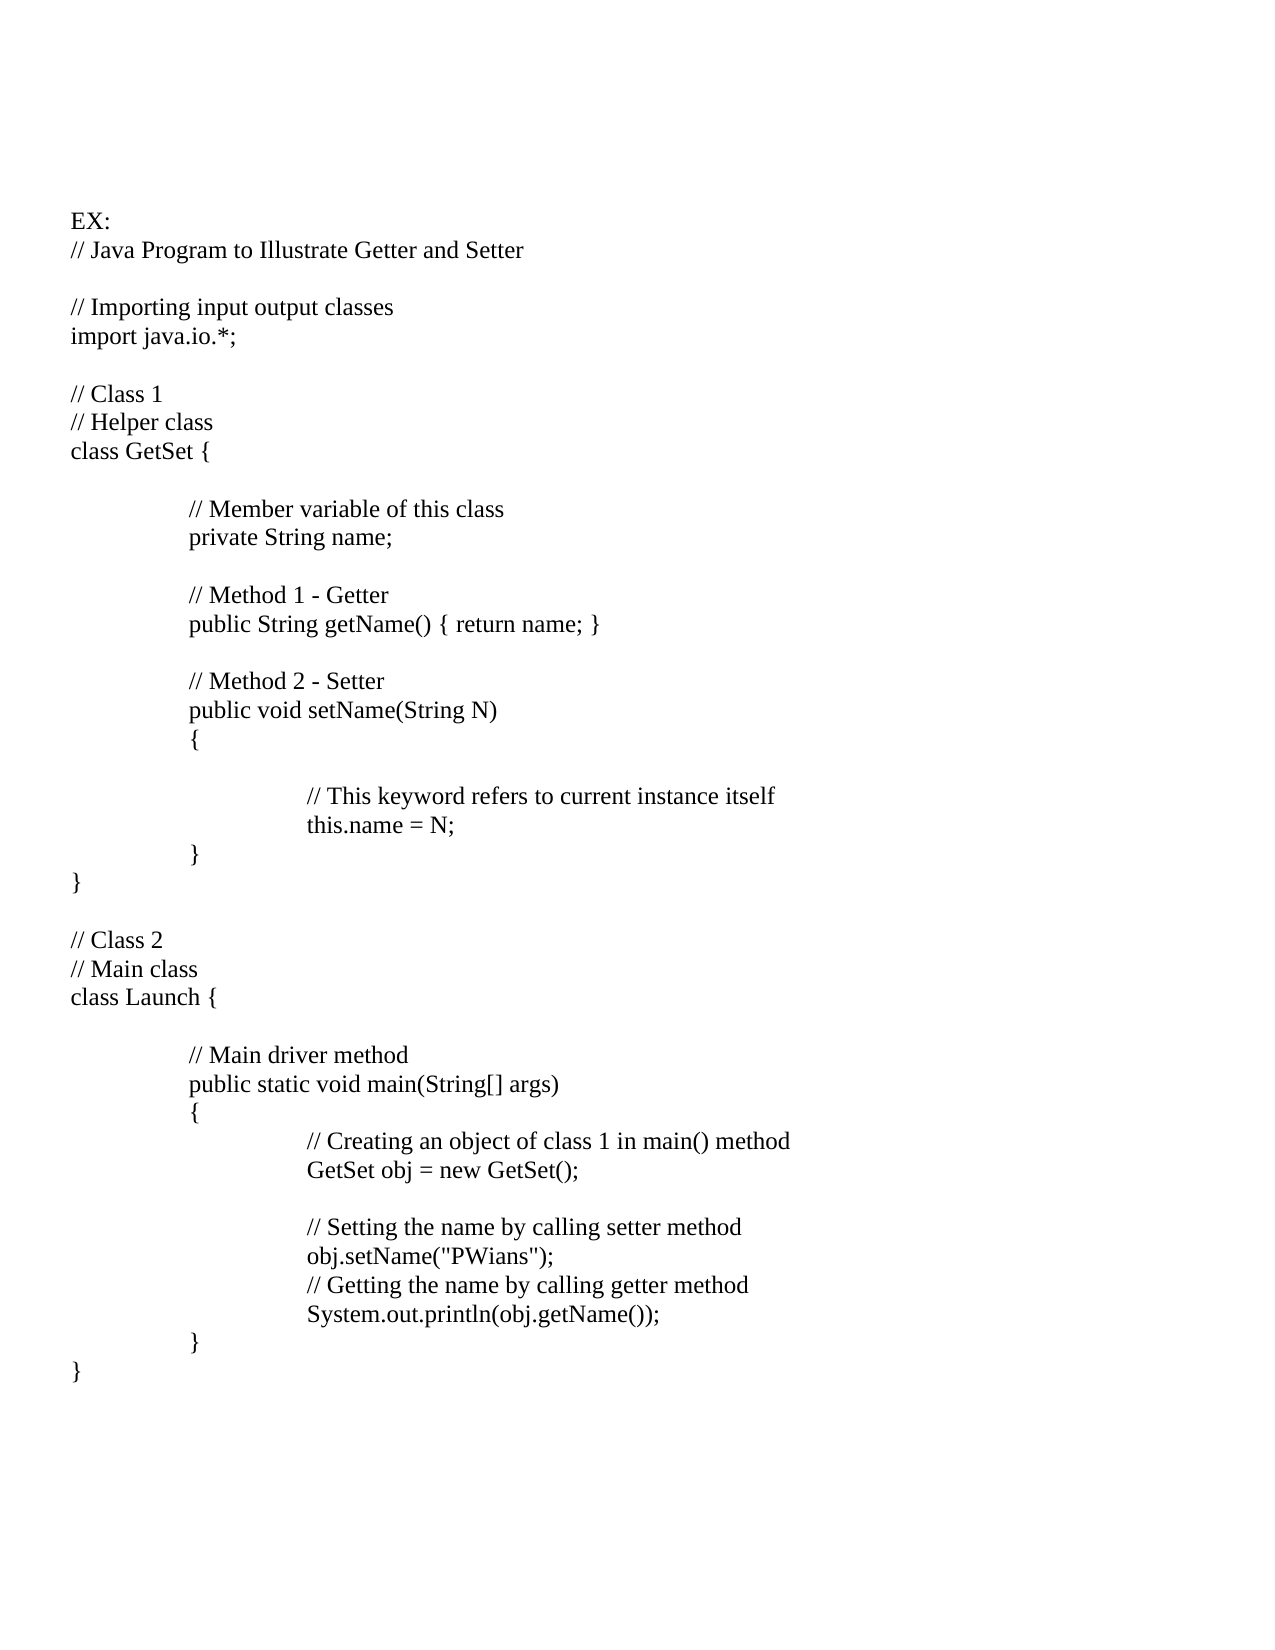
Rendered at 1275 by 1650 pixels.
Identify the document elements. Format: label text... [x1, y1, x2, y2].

text // Helper class [70, 407, 1242, 436]
text class Launch { [70, 982, 1242, 1011]
text class GetSet { [70, 436, 1242, 465]
text public void setName(String N) [70, 695, 1242, 724]
text // Method 2 - Setter [70, 666, 1242, 695]
text // Main driver method [70, 1040, 1242, 1069]
text } [70, 867, 1242, 896]
text // Importing input output classes [70, 292, 1242, 321]
text // Main class [70, 954, 1242, 982]
text // Getting the name by calling getter method [70, 1270, 1242, 1299]
text // Method 1 - Getter [70, 580, 1242, 609]
text } [70, 1356, 1242, 1385]
text this.name = N; [70, 810, 1242, 839]
text { [70, 724, 1242, 752]
text // Setting the name by calling setter method [70, 1212, 1242, 1241]
text // Java Program to Illustrate Getter and Setter [70, 235, 1242, 264]
text EX: [70, 206, 1242, 235]
text System.out.println(obj.getName()); [70, 1299, 1242, 1327]
text // Class 2 [70, 925, 1242, 954]
text { [70, 1097, 1242, 1126]
text private String name; [70, 522, 1242, 551]
text obj.setName("PWians"); [70, 1241, 1242, 1270]
text import java.io.*; [70, 321, 1242, 350]
text // Class 1 [70, 379, 1242, 407]
text // Creating an object of class 1 in main() method [70, 1126, 1242, 1155]
text // Member variable of this class [70, 494, 1242, 522]
text } [70, 1327, 1242, 1356]
text // This keyword refers to current instance itself [70, 781, 1242, 810]
text GetSet obj = new GetSet(); [70, 1155, 1242, 1184]
text public static void main(String[] args) [70, 1069, 1242, 1097]
text } [70, 839, 1242, 867]
text public String getName() { return name; } [70, 609, 1242, 637]
